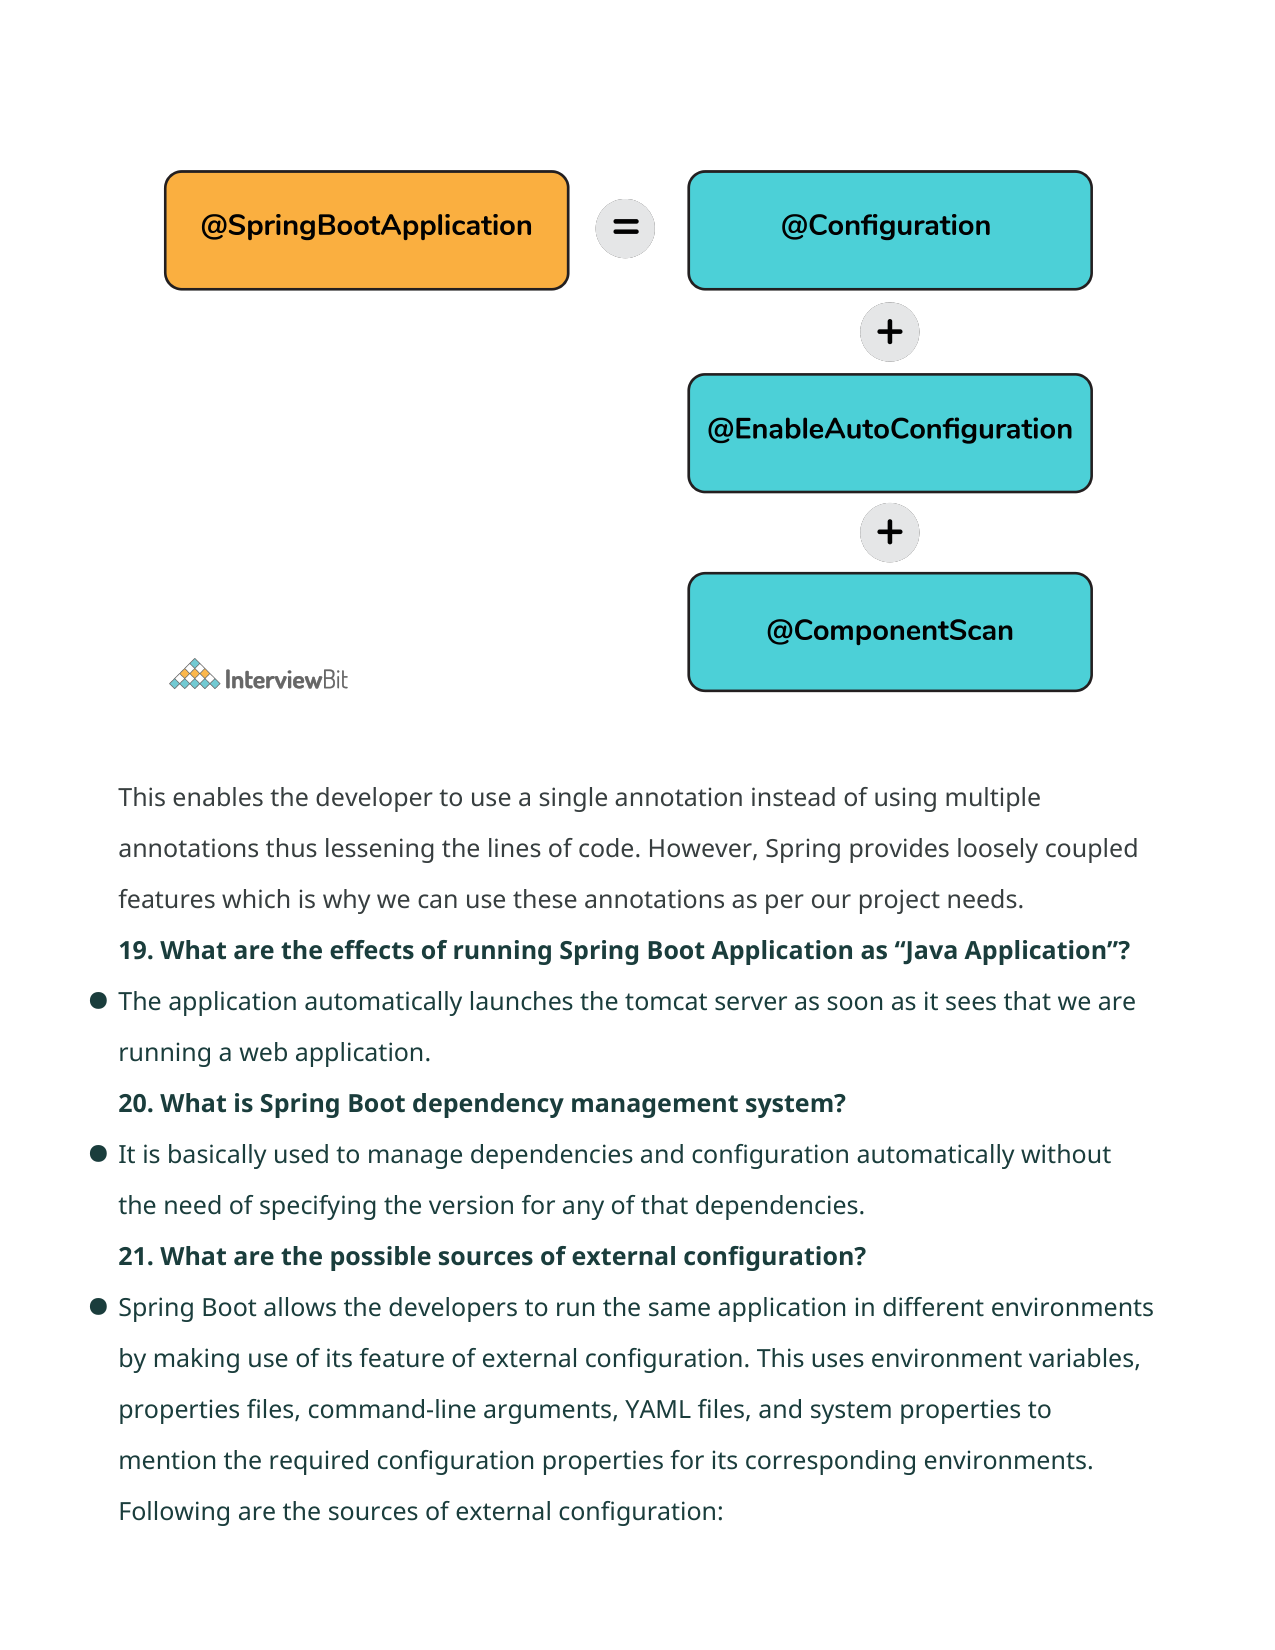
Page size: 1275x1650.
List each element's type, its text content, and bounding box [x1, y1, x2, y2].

picture [118, 118, 1150, 736]
list Spring Boot allows the developers to run the same application in different environments by making use of its feature of external configuration. This uses environment variables, properties files, command-line arguments, YAML files, and system properties to mention the required configuration properties for its corresponding environments. Following are the sources of external configuration: [118, 1290, 1157, 1528]
list It is basically used to manage dependencies and configuration automatically without the need of specifying the version for any of that dependencies. [118, 1137, 1157, 1222]
subtitle 20. What is Spring Boot dependency management system? [118, 1086, 1157, 1120]
subtitle 19. What are the effects of running Spring Boot Application as “Java Application”? [118, 933, 1157, 967]
list The application automatically launches the tomcat server as soon as it sees that we are running a web application. [118, 984, 1157, 1069]
text This enables the developer to use a single annotation instead of using multiple annotations thus lessening the lines of code. However, Spring provides loosely coupled features which is why we can use these annotations as per our project needs. [118, 779, 1157, 916]
subtitle 21. What are the possible sources of external configuration? [118, 1239, 1157, 1273]
